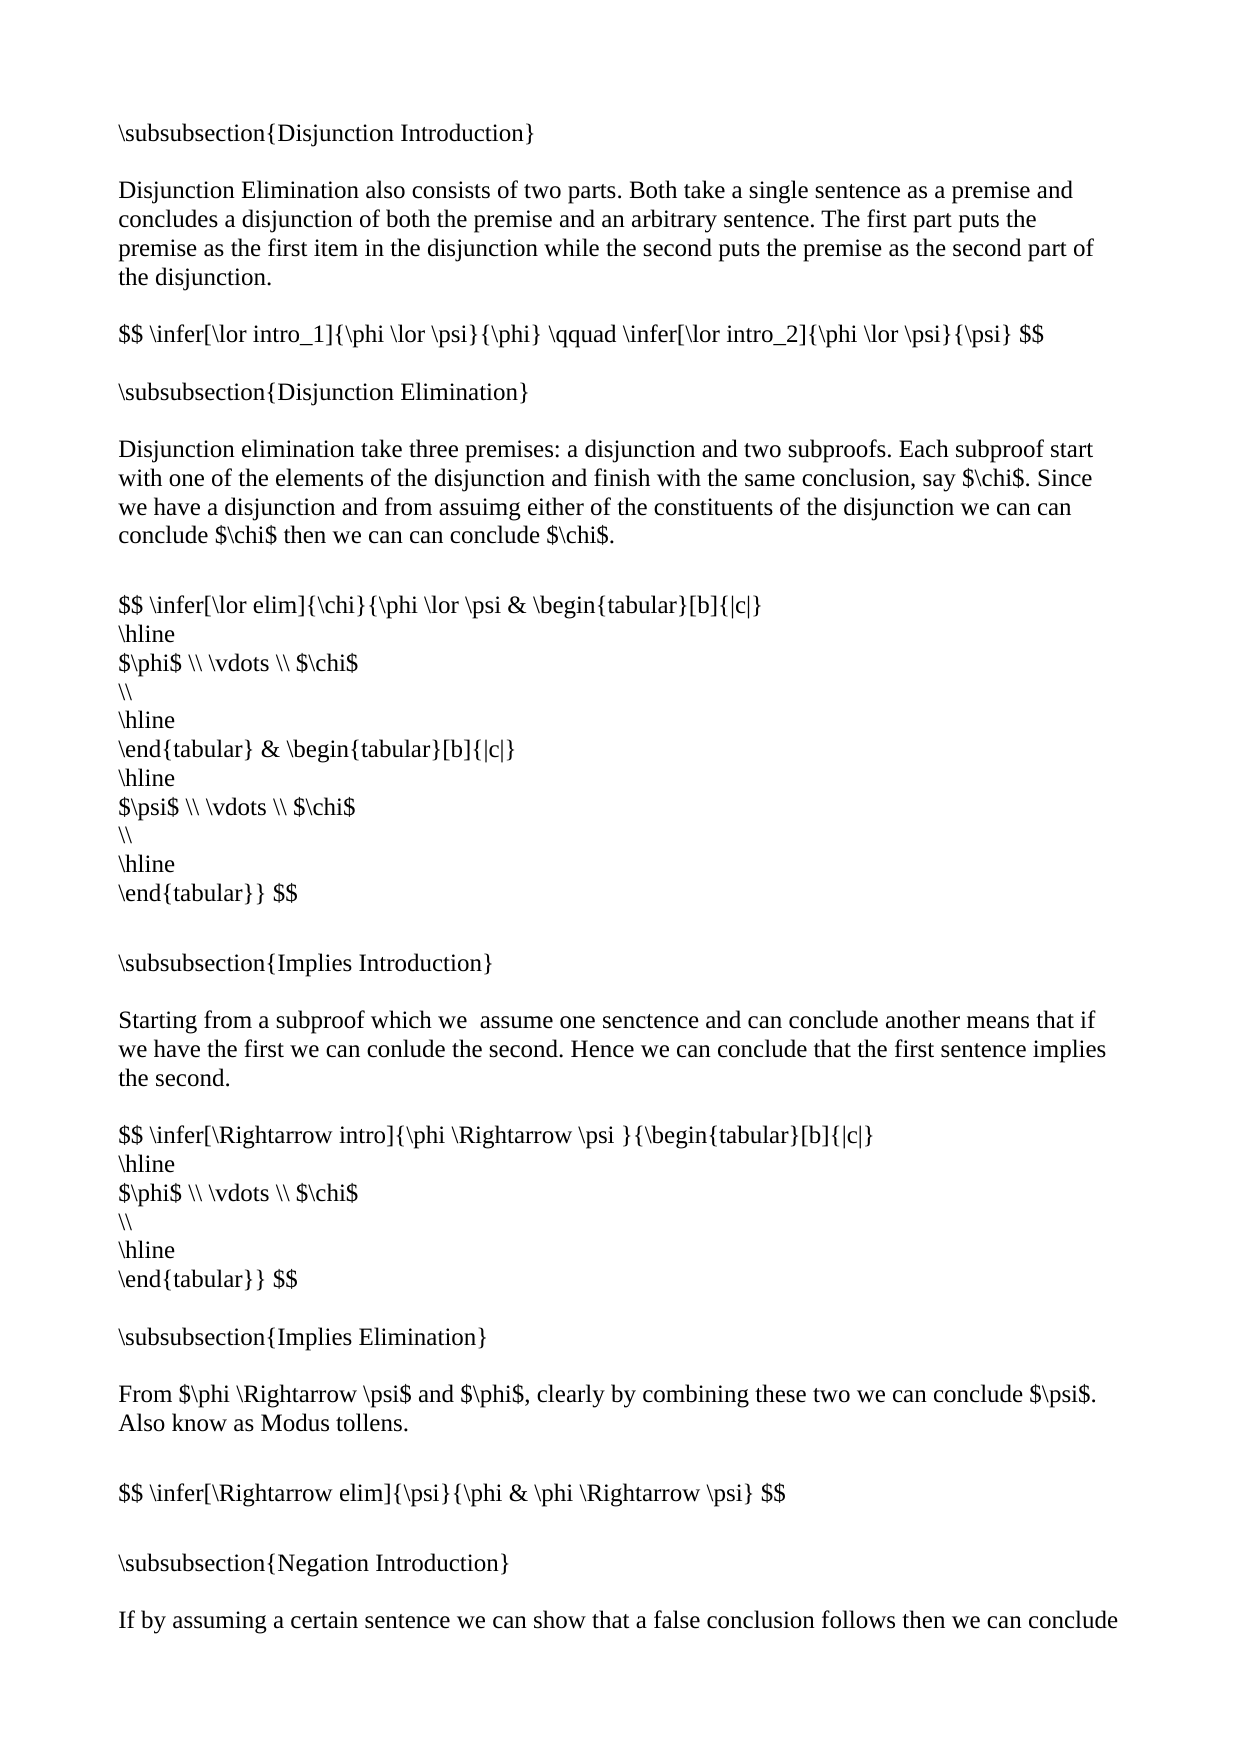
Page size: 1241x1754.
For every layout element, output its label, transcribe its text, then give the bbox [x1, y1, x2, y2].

text \\ [118, 821, 1122, 849]
text \hline [118, 1236, 1122, 1264]
text $\phi$ \\ \vdots \\ $\chi$ [118, 1178, 1122, 1207]
text \subsubsection{Disjunction Elimination} [118, 377, 1122, 406]
text If by assuming a certain sentence we can show that a false conclusion follows then we can conclude [118, 1606, 1122, 1634]
text Disjunction Elimination also consists of two parts. Both take a single sentence as a premise and concludes a disjunction of both the premise and an arbitrary sentence. The first part puts the premise as the first item in the disjunction while the second puts the premise as the second part of the disjunction. [118, 176, 1122, 291]
text \end{tabular}} $$ [118, 1264, 1122, 1293]
text $$ \infer[\Rightarrow elim]{\psi}{\phi & \phi \Rightarrow \psi} $$ [118, 1478, 1122, 1507]
text \hline [118, 1149, 1122, 1178]
text From $\phi \Rightarrow \psi$ and $\phi$, clearly by combining these two we can conclude $\psi$. Also know as Modus tollens. [118, 1379, 1122, 1437]
text \hline [118, 706, 1122, 734]
text $$ \infer[\lor elim]{\chi}{\phi \lor \psi & \begin{tabular}[b]{|c|} [118, 591, 1122, 619]
text \hline [118, 619, 1122, 648]
text \\ [118, 1207, 1122, 1236]
text Starting from a subproof which we assume one senctence and can conclude another means that if we have the first we can conlude the second. Hence we can conclude that the first sentence implies the second. [118, 1006, 1122, 1092]
text $\phi$ \\ \vdots \\ $\chi$ [118, 648, 1122, 677]
text \hline [118, 763, 1122, 792]
text $\psi$ \\ \vdots \\ $\chi$ [118, 792, 1122, 821]
text $$ \infer[\Rightarrow intro]{\phi \Rightarrow \psi }{\begin{tabular}[b]{|c|} [118, 1121, 1122, 1149]
text \subsubsection{Negation Introduction} [118, 1548, 1122, 1577]
text $$ \infer[\lor intro_1]{\phi \lor \psi}{\phi} \qquad \infer[\lor intro_2]{\phi \lor \psi}{\psi} $$ [118, 319, 1122, 348]
text \end{tabular}} $$ [118, 878, 1122, 907]
text \end{tabular} & \begin{tabular}[b]{|c|} [118, 734, 1122, 763]
text Disjunction elimination take three premises: a disjunction and two subproofs. Each subproof start with one of the elements of the disjunction and finish with the same conclusion, say $\chi$. Since we have a disjunction and from assuimg either of the constituents of the disjunction we can can conclude $\chi$ then we can can conclude $\chi$. [118, 434, 1122, 549]
text \subsubsection{Disjunction Introduction} [118, 118, 1122, 147]
text \\ [118, 677, 1122, 706]
text \hline [118, 849, 1122, 878]
text \subsubsection{Implies Introduction} [118, 948, 1122, 977]
text \subsubsection{Implies Elimination} [118, 1322, 1122, 1351]
